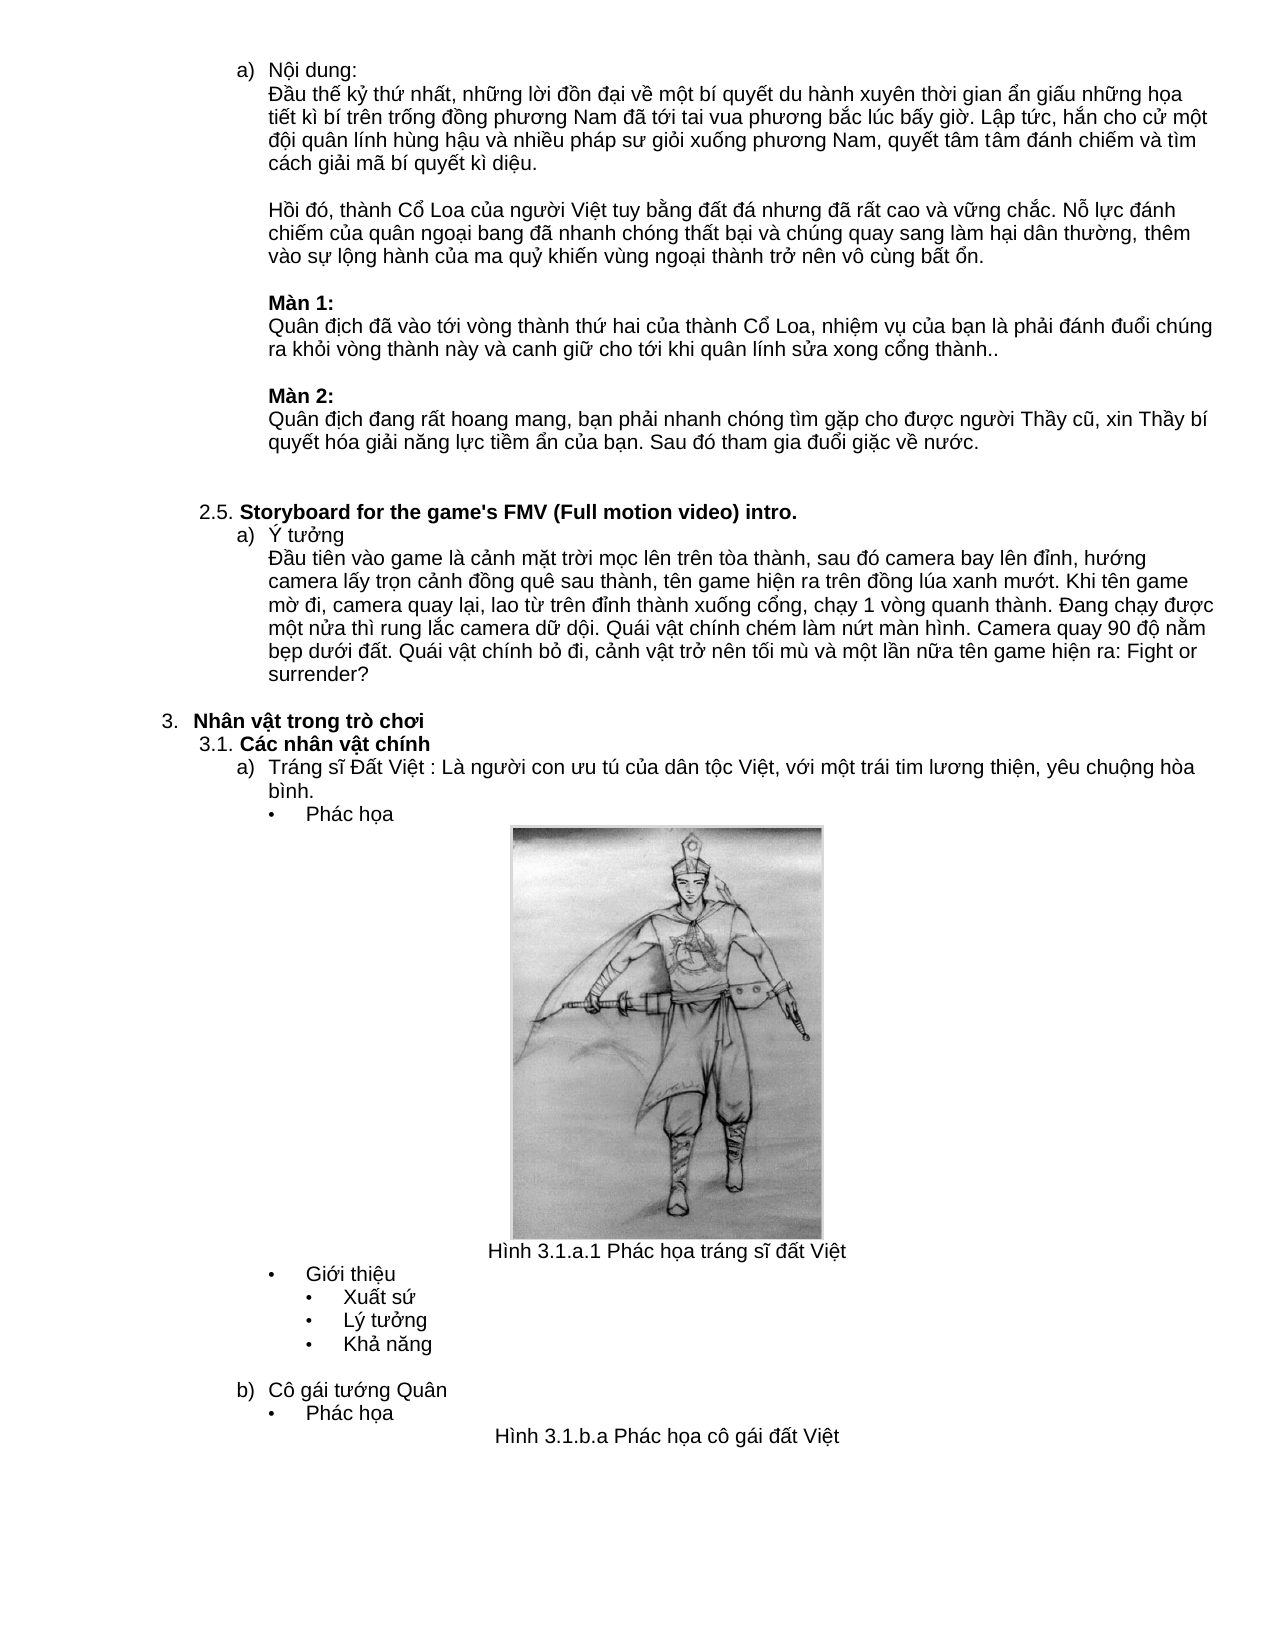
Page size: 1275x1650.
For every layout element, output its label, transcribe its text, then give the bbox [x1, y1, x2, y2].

list Phác họa [268, 1402, 1216, 1425]
list Nội dung: [231, 59, 1216, 82]
list Lý tưởng [306, 1309, 1216, 1332]
list Phác họa [268, 802, 1216, 826]
list Khả năng [306, 1332, 1216, 1355]
list Tráng sĩ Đất Việt : Là người con ưu tú của dân tộc Việt, với một trái tim lương thiện, yêu chuộng hòa bình. [231, 756, 1216, 802]
text Hình 3.1.b.a Phác họa cô gái đất Việt [118, 1425, 1216, 1448]
list Màn 1: Quân địch đã vào tới vòng thành thứ hai của thành Cổ Loa, nhiệm vụ của bạn là phải đánh đuổi chúng ra khỏi vòng thành này và canh giữ cho tới khi quân lính sửa xong cổng thành.. Màn 2: Quân địch đang rất hoang mang, bạn phải nhanh chóng tìm gặp cho được người Thầy cũ, xin Thầy bí quyết hóa giải năng lực tiềm ẩn của bạn. Sau đó tham gia đuổi giặc về nước. [231, 268, 1216, 477]
list Giới thiệu [268, 1262, 1216, 1286]
list Đầu thế kỷ thứ nhất, những lời đồn đại về một bí quyết du hành xuyên thời gian ẩn giấu những họa tiết kì bí trên trống đồng phương Nam đã tới tai vua phương bắc lúc bấy giờ. Lập tức, hắn cho cử một đội quân lính hùng hậu và nhiều pháp sư giỏi xuống phương Nam, quyết tâm tâm đánh chiếm và tìm cách giải mã bí quyết kì diệu. Hồi đó, thành Cổ Loa của người Việt tuy bằng đất đá nhưng đã rất cao và vững chắc. Nỗ lực đánh chiếm của quân ngoại bang đã nhanh chóng thất bại và chúng quay sang làm hại dân thường, thêm vào sự lộng hành của ma quỷ khiến vùng ngoại thành trở nên vô cùng bất ổn. [231, 82, 1216, 268]
list Nhân vật trong trò chơi [156, 709, 1216, 733]
list Storyboard for the game's FMV (Full motion video) intro. [193, 500, 1216, 524]
list Xuất sứ [306, 1286, 1216, 1309]
list Ý tưởng [231, 524, 1216, 547]
list Cô gái tướng Quân [231, 1379, 1216, 1402]
list Đầu tiên vào game là cảnh mặt trời mọc lên trên tòa thành, sau đó camera bay lên đỉnh, hướng camera lấy trọn cảnh đồng quê sau thành, tên game hiện ra trên đồng lúa xanh mướt. Khi tên game mờ đi, camera quay lại, lao từ trên đỉnh thành xuống cổng, chạy 1 vòng quanh thành. Đang chạy được một nửa thì rung lắc camera dữ dội. Quái vật chính chém làm nứt màn hình. Camera quay 90 độ nằm bẹp dưới đất. Quái vật chính bỏ đi, cảnh vật trở nên tối mù và một lần nữa tên game hiện ra: Fight or surrender? [231, 547, 1216, 686]
list Các nhân vật chính [193, 733, 1216, 756]
text Hình 3.1.a.1 Phác họa tráng sĩ đất Việt [118, 826, 1216, 1262]
